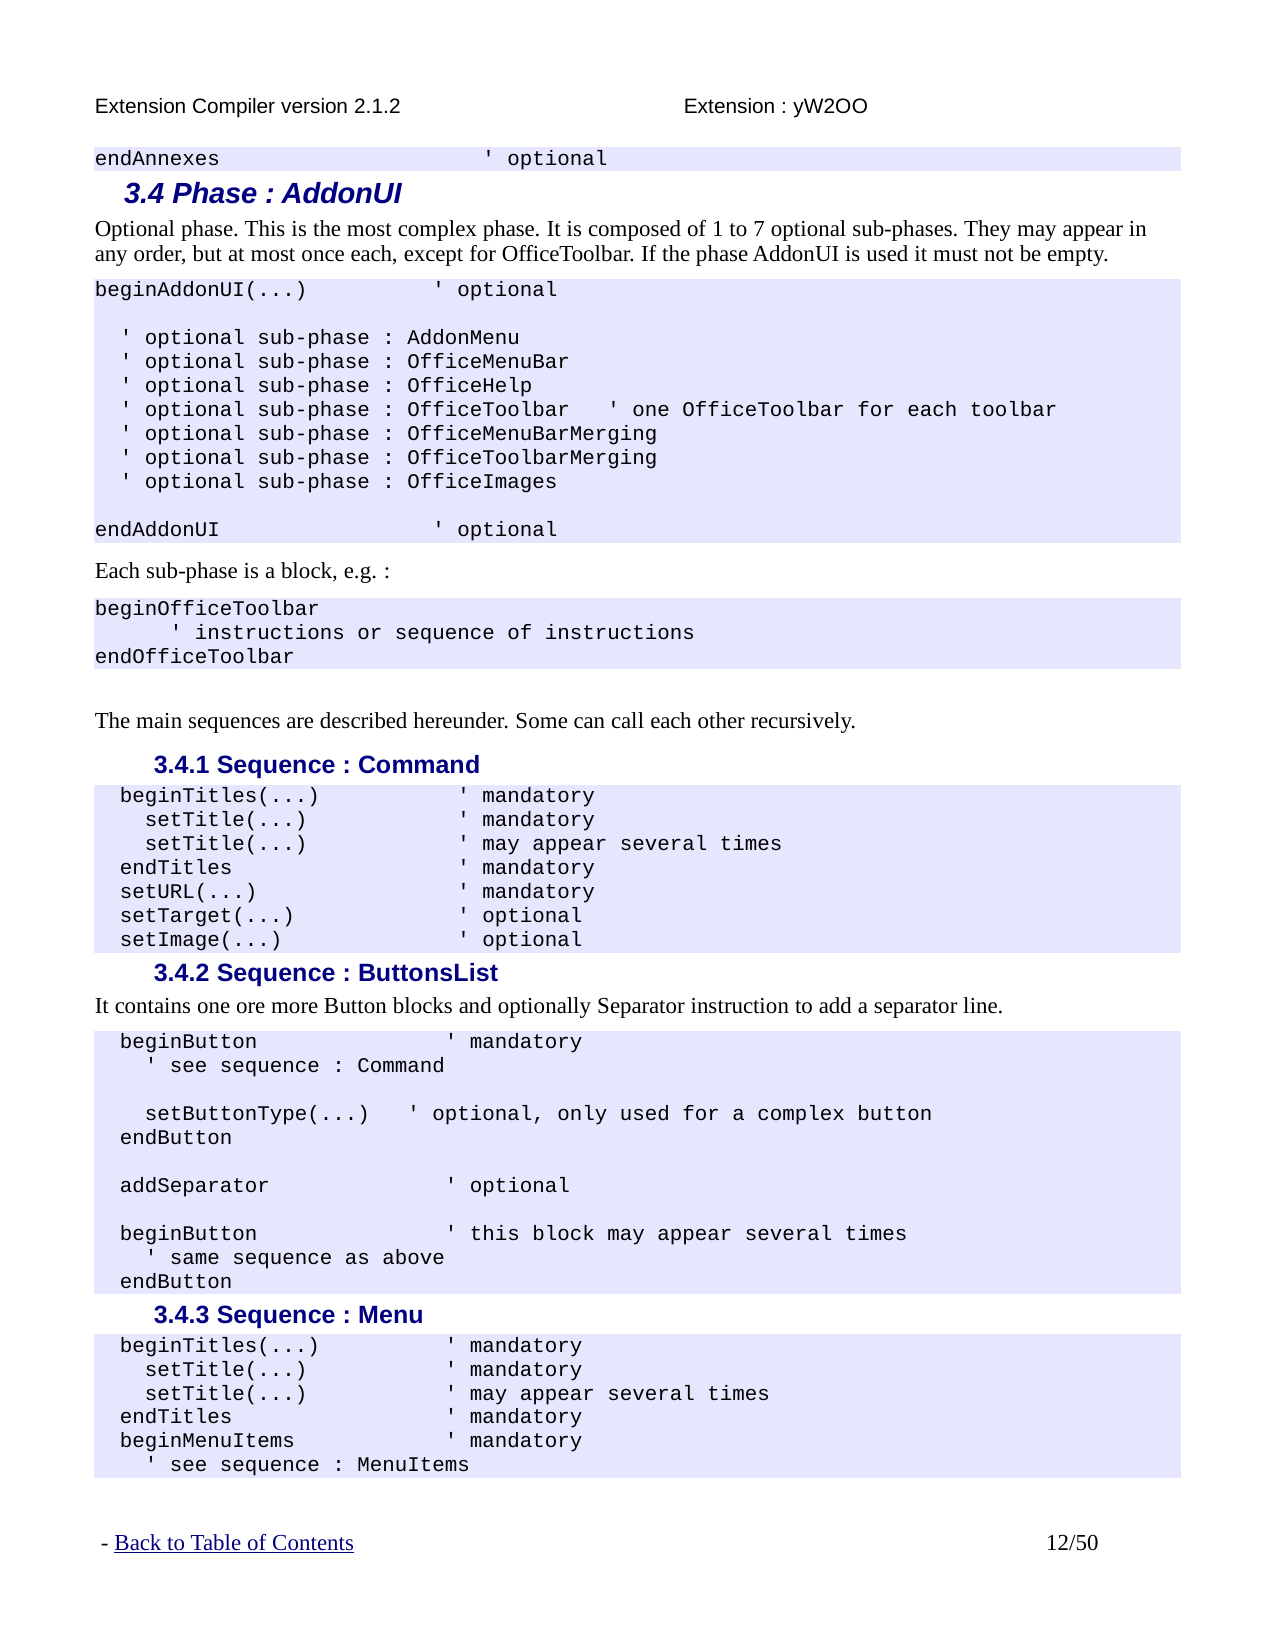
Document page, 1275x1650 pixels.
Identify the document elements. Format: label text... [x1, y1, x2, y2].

text beginTitles(...) ' mandatory [94, 1334, 1181, 1358]
text ' same sequence as above [94, 1247, 1181, 1271]
text endAddonUI ' optional [94, 519, 1181, 543]
text ' optional sub-phase : OfficeMenuBarMerging [94, 423, 1181, 447]
text endAnnexes ' optional [94, 147, 1181, 171]
subtitle Phase : AddonUI [124, 177, 1181, 210]
text setURL(...) ' mandatory [94, 881, 1181, 905]
text beginTitles(...) ' mandatory [94, 785, 1181, 809]
text setButtonType(...) ' optional, only used for a complex button [94, 1103, 1181, 1127]
text setTitle(...) ' may appear several times [94, 1382, 1181, 1406]
text setTitle(...) ' may appear several times [94, 833, 1181, 857]
text ' see sequence : MenuItems [94, 1454, 1181, 1478]
text beginOfficeToolbar [94, 598, 1181, 622]
text ' optional sub-phase : AddonMenu [94, 327, 1181, 351]
text addSeparator ' optional [94, 1175, 1181, 1199]
text beginMenuItems ' mandatory [94, 1430, 1181, 1454]
text beginAddonUI(...) ' optional [94, 279, 1181, 303]
text setTitle(...) ' mandatory [94, 809, 1181, 833]
text endTitles ' mandatory [94, 1406, 1181, 1430]
text setTarget(...) ' optional [94, 905, 1181, 929]
text setImage(...) ' optional [94, 929, 1181, 953]
text endOfficeToolbar [94, 646, 1181, 669]
text ' optional sub-phase : OfficeMenuBar [94, 351, 1181, 375]
text endTitles ' mandatory [94, 857, 1181, 881]
text beginButton ' mandatory [94, 1031, 1181, 1055]
text ' optional sub-phase : OfficeToolbar ' one OfficeToolbar for each toolbar [94, 399, 1181, 423]
text ' optional sub-phase : OfficeImages [94, 471, 1181, 495]
text ' optional sub-phase : OfficeHelp [94, 375, 1181, 399]
text beginButton ' this block may appear several times [94, 1223, 1181, 1247]
text Optional phase. This is the most complex phase. It is composed of 1 to 7 optional sub-phases. They may appear in any order, but at most once each, except for OfficeToolbar. If the phase AddonUI is used it must not be empty. [94, 216, 1181, 267]
text ' see sequence : Command [94, 1055, 1181, 1079]
text endButton [94, 1127, 1181, 1151]
subtitle Sequence : ButtonsList [153, 959, 1181, 987]
subtitle Sequence : Command [153, 751, 1181, 779]
text endButton [94, 1271, 1181, 1294]
text setTitle(...) ' mandatory [94, 1358, 1181, 1382]
subtitle Sequence : Menu [153, 1301, 1181, 1328]
text ' instructions or sequence of instructions [94, 622, 1181, 646]
text It contains one ore more Button blocks and optionally Separator instruction to add a separator line. [94, 993, 1181, 1018]
text The main sequences are described hereunder. Some can call each other recursively. [94, 707, 1181, 733]
text ' optional sub-phase : OfficeToolbarMerging [94, 447, 1181, 471]
text Each sub-phase is a block, e.g. : [94, 557, 1181, 583]
